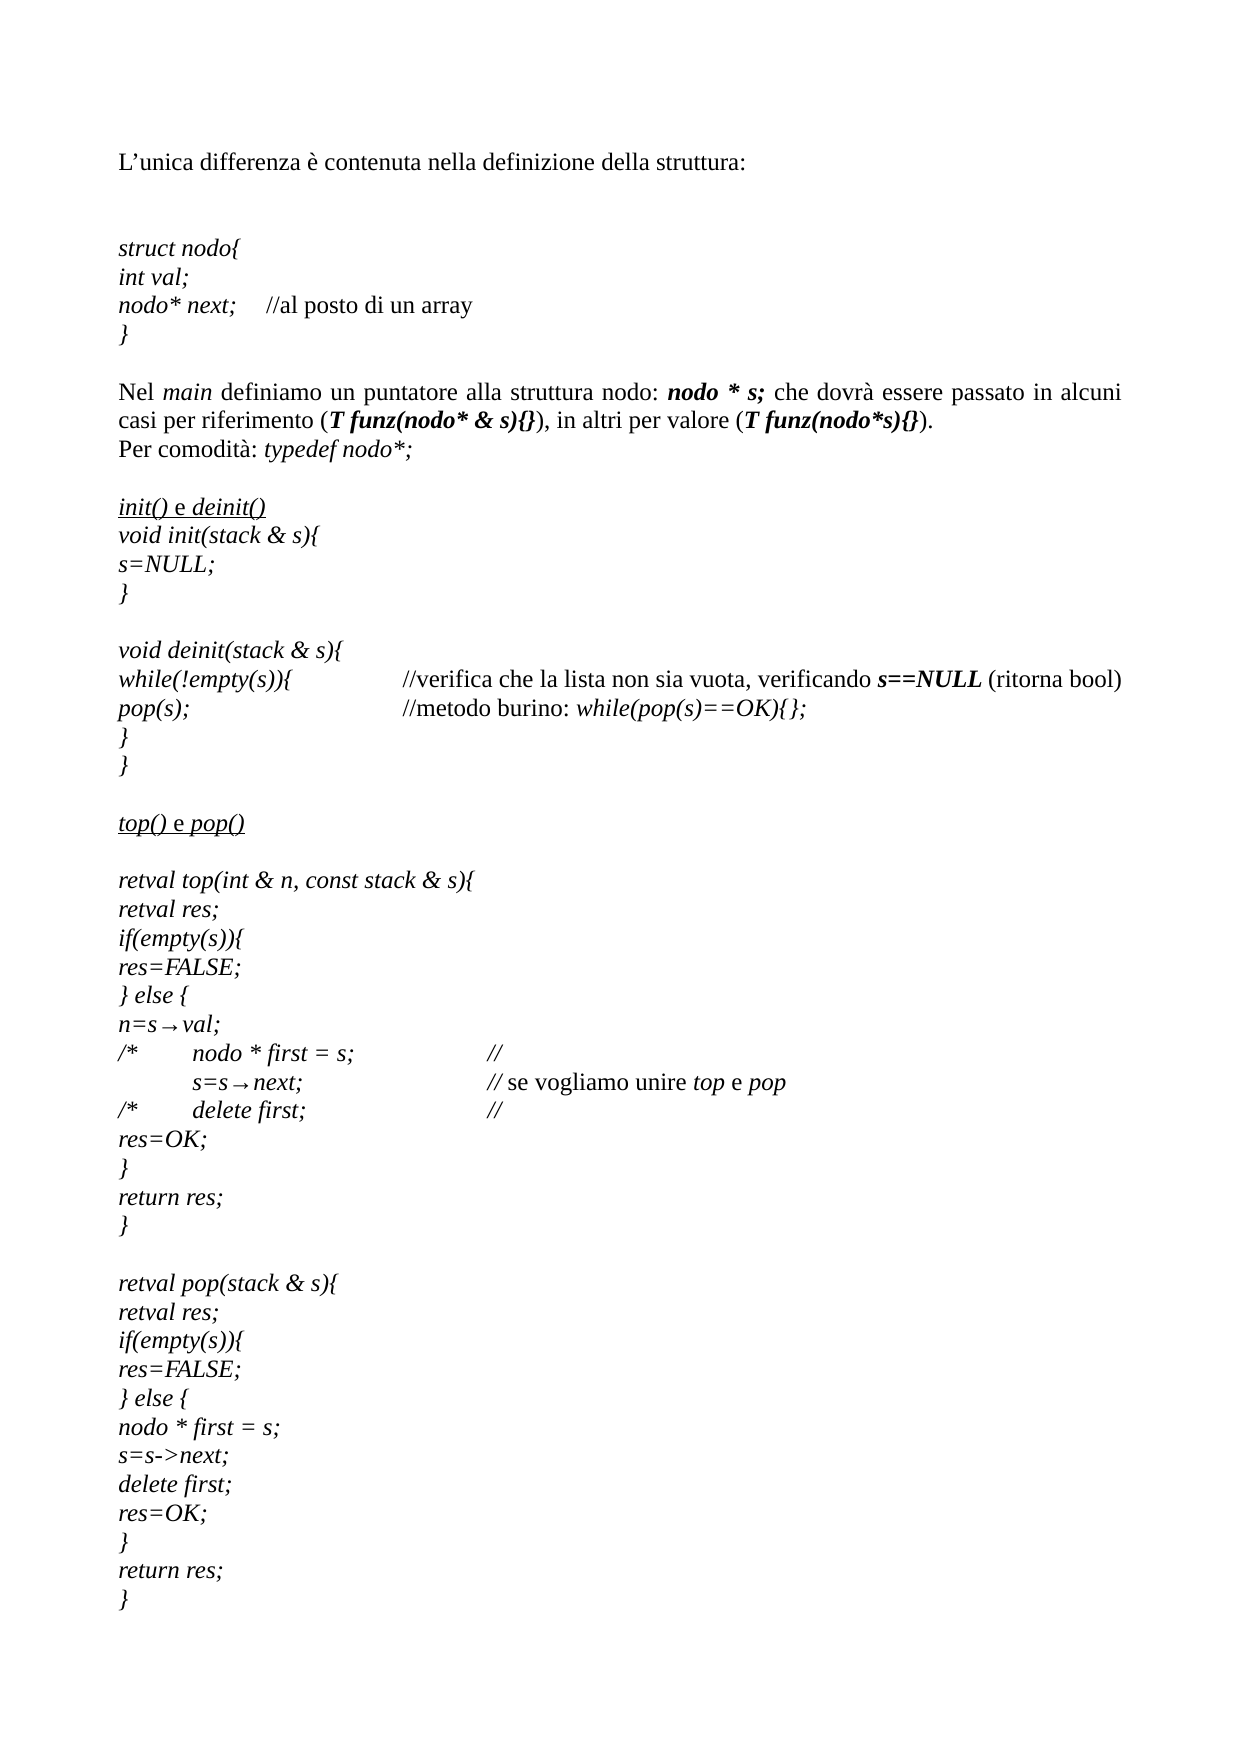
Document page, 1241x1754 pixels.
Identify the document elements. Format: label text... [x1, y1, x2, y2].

text s=s->next; [118, 1441, 1122, 1469]
text s=NULL; [118, 549, 1122, 578]
text res=FALSE; [118, 952, 1122, 981]
text n=s→val; [118, 1009, 1122, 1038]
text } else { [118, 981, 1122, 1009]
text } [118, 1153, 1122, 1182]
text retval top(int & n, const stack & s){ [118, 866, 1122, 894]
text top() e pop() [118, 808, 1122, 837]
text L’unica differenza è contenuta nella definizione della struttura: [118, 147, 1122, 176]
text int val; [118, 262, 1122, 291]
text nodo* next; //al posto di un array [118, 291, 1122, 319]
text res=FALSE; [118, 1354, 1122, 1383]
text s=s→next; // se vogliamo unire top e pop [118, 1067, 1122, 1096]
text void init(stack & s){ [118, 521, 1122, 549]
text if(empty(s)){ [118, 923, 1122, 952]
text } [118, 319, 1122, 348]
text } [118, 722, 1122, 751]
text } [118, 1584, 1122, 1613]
text struct nodo{ [118, 233, 1122, 262]
text Nel main definiamo un puntatore alla struttura nodo: nodo * s; che dovrà essere passato in alcuni casi per riferimento (T funz(nodo* & s){}), in altri per valore (T funz(nodo*s){}). [118, 377, 1122, 434]
text /* delete first; // [118, 1096, 1122, 1124]
text nodo * first = s; [118, 1412, 1122, 1441]
text while(!empty(s)){ //verifica che la lista non sia vuota, verificando s==NULL (ritorna bool) [118, 664, 1122, 693]
text void deinit(stack & s){ [118, 636, 1122, 664]
text res=OK; [118, 1124, 1122, 1153]
text Per comodità: typedef nodo*; [118, 434, 1122, 463]
text if(empty(s)){ [118, 1326, 1122, 1354]
text return res; [118, 1182, 1122, 1211]
text /* nodo * first = s; // [118, 1038, 1122, 1067]
text retval res; [118, 894, 1122, 923]
text delete first; [118, 1469, 1122, 1498]
text } else { [118, 1383, 1122, 1412]
text pop(s); //metodo burino: while(pop(s)==OK){}; [118, 693, 1122, 722]
text } [118, 1211, 1122, 1239]
text res=OK; [118, 1498, 1122, 1527]
text } [118, 751, 1122, 779]
text return res; [118, 1556, 1122, 1584]
text retval res; [118, 1297, 1122, 1326]
text init() e deinit() [118, 492, 1122, 521]
text } [118, 1527, 1122, 1556]
text } [118, 578, 1122, 607]
text retval pop(stack & s){ [118, 1268, 1122, 1297]
